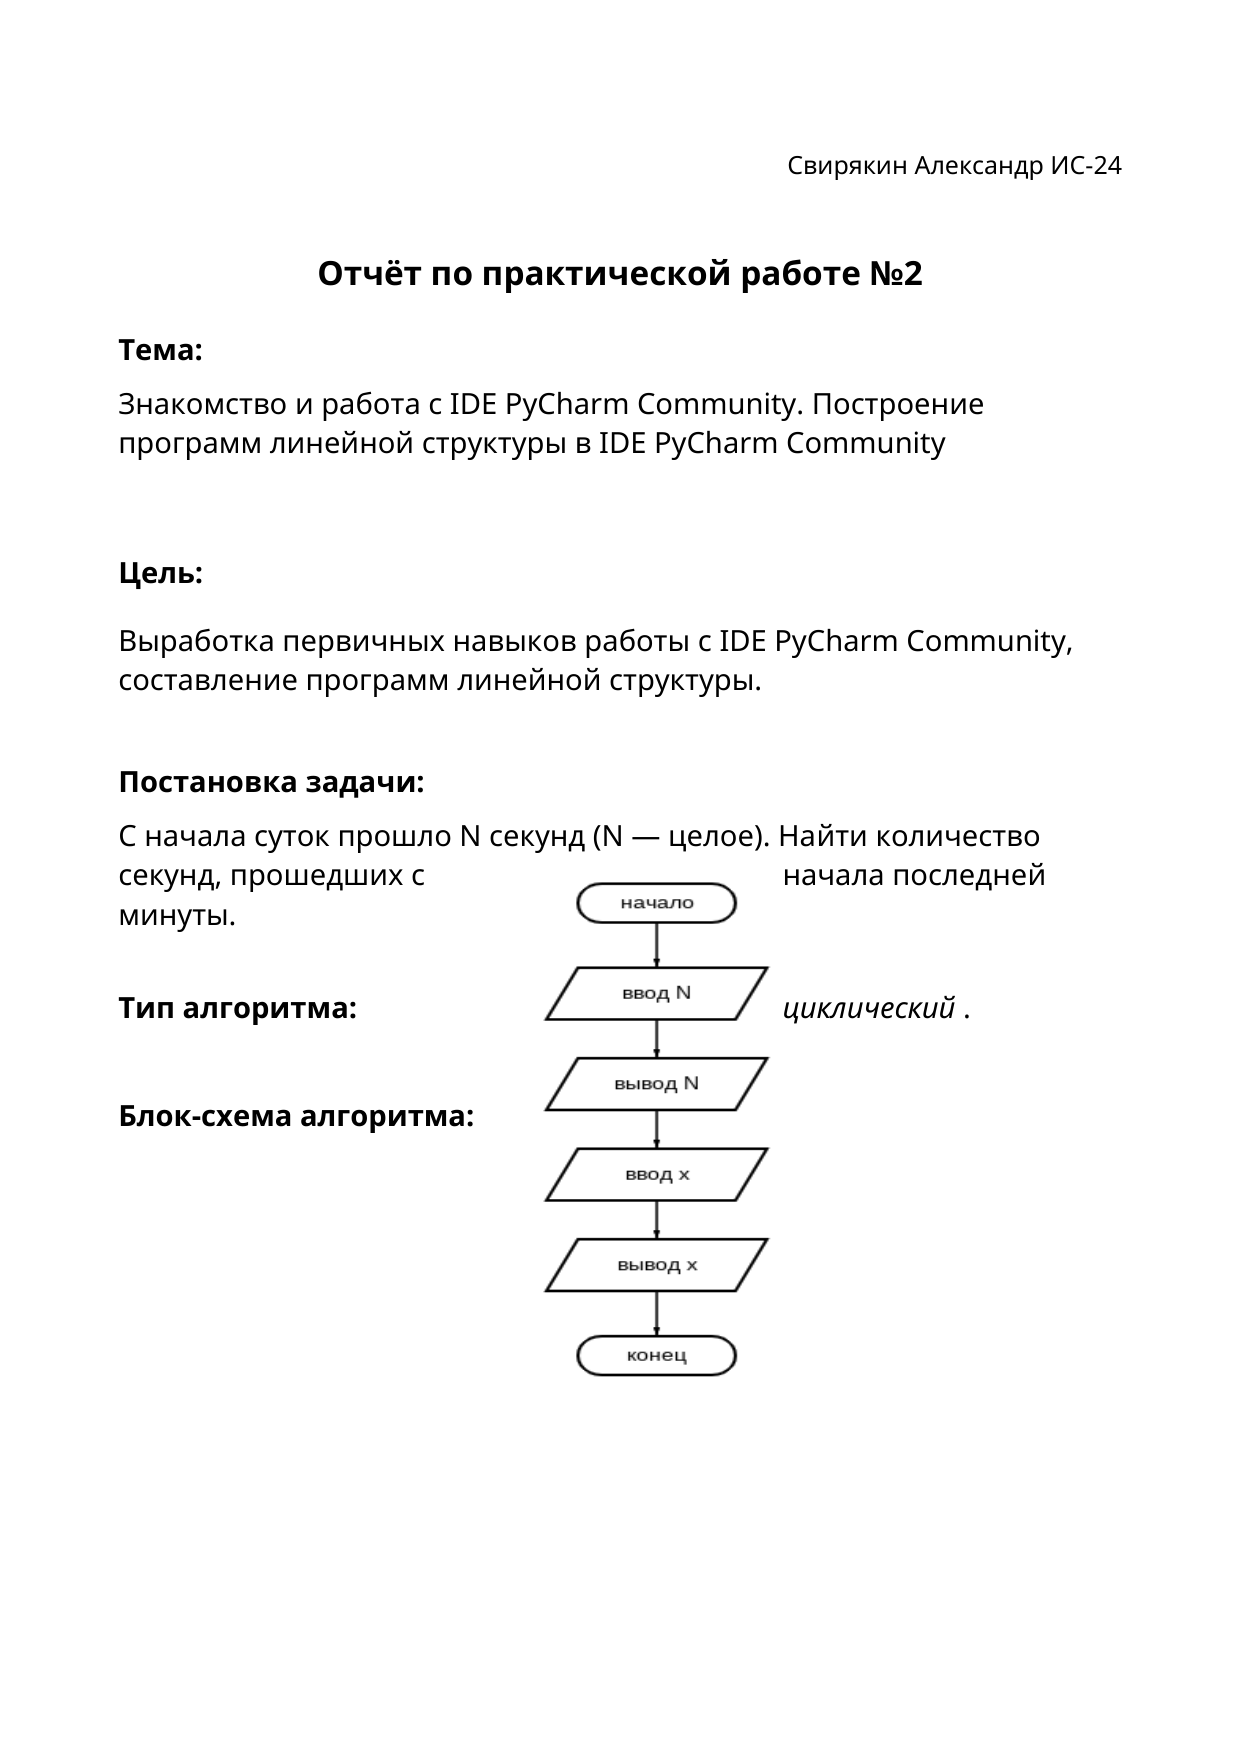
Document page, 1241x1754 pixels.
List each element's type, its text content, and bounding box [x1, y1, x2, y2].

text Тип алгоритма: [118, 987, 531, 1027]
text Знакомство и работа с IDE PyCharm Community. Построение программ линейной структуры в IDE PyCharm Community [118, 383, 1122, 462]
text Отчёт по практической работе №2 [118, 250, 1122, 295]
text Блок-схема алгоритма: [118, 1095, 531, 1134]
text Тема: [118, 329, 1122, 369]
text Цель: [118, 552, 1122, 592]
text [783, 1095, 1122, 1134]
text циклический . [783, 987, 1122, 1027]
text Свирякин Александр ИС-24 [118, 148, 1122, 182]
text Выработка первичных навыков работы с IDE PyCharm Community, составление программ линейной структуры. [118, 620, 1122, 699]
text Постановка задачи: [118, 761, 1122, 801]
text С начала суток прошло N секунд (N — целое). Найти количество секунд, прошедших с начала последней минуты. [118, 815, 1122, 934]
